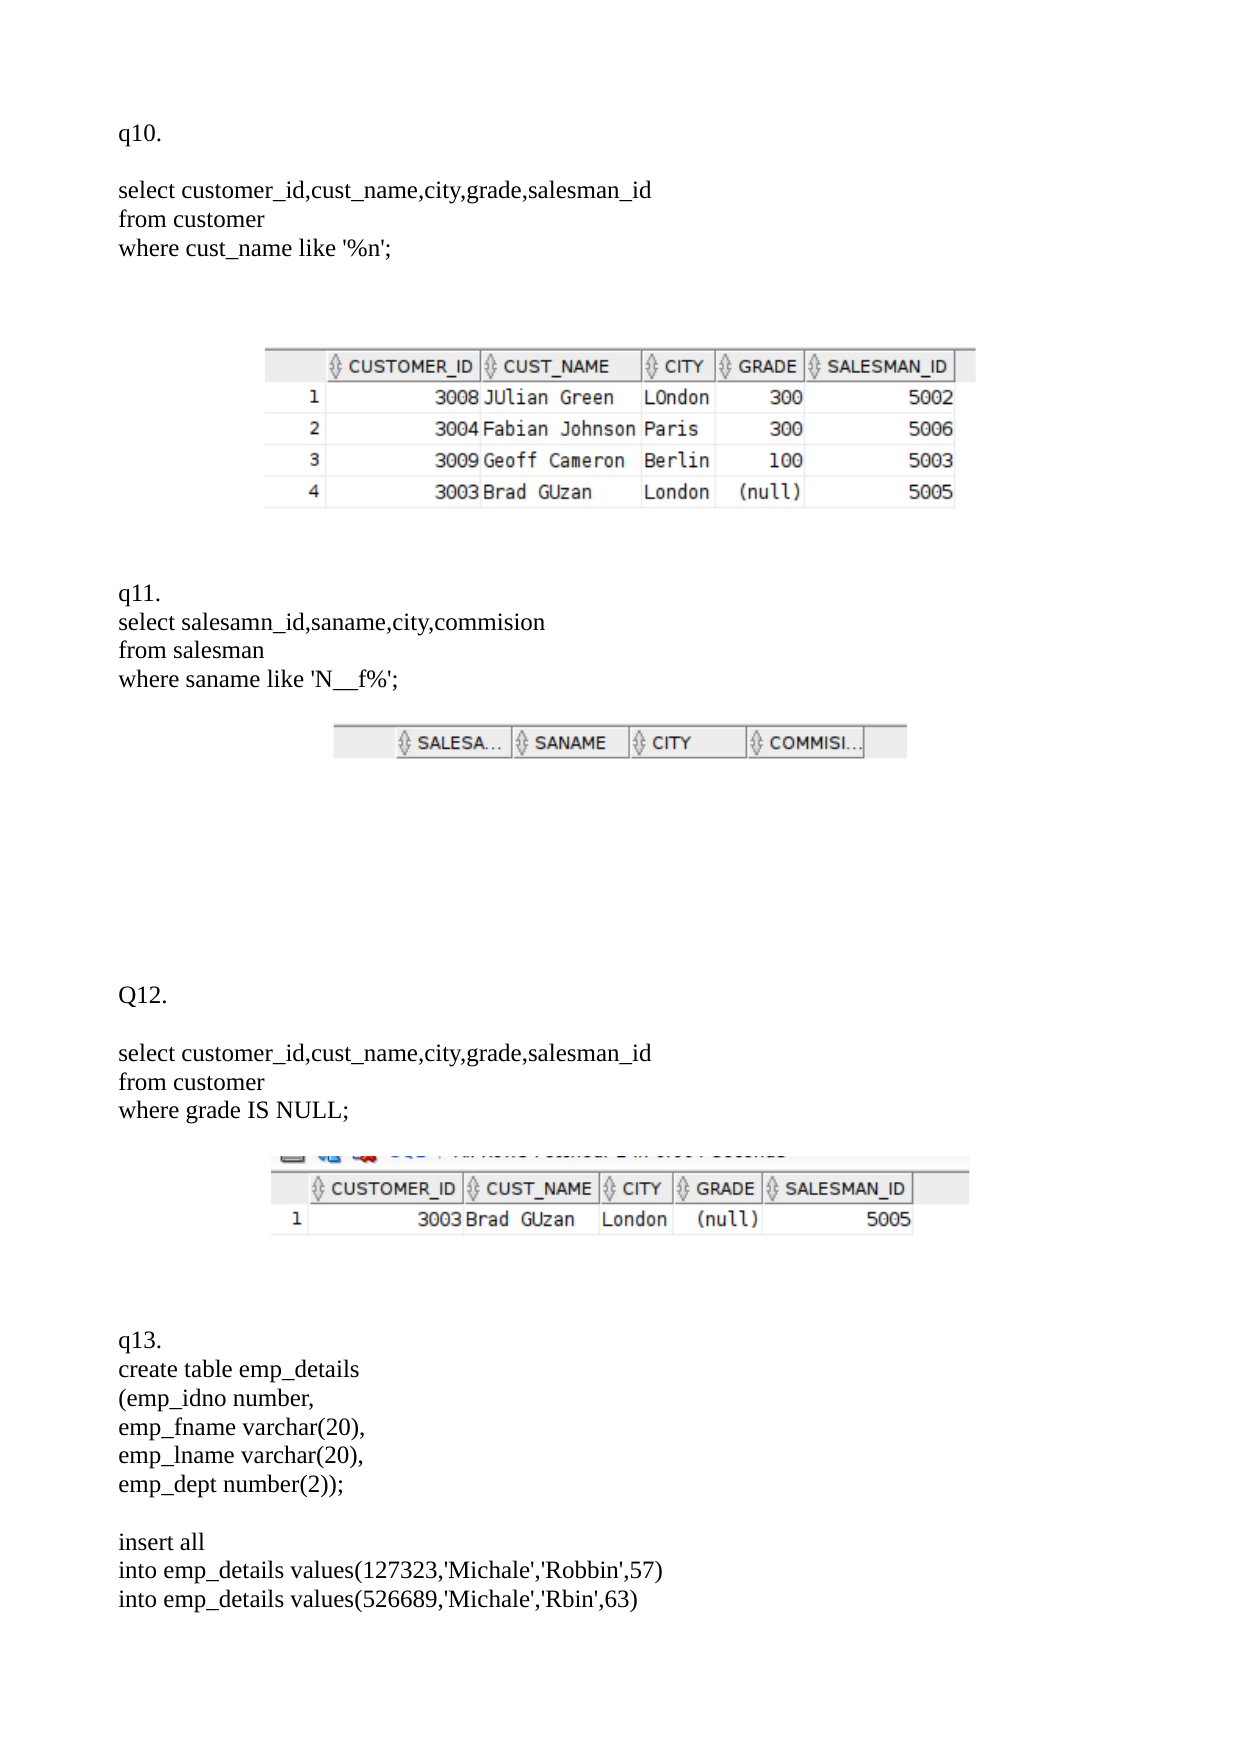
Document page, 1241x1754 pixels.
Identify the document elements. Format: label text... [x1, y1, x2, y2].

text from customer [118, 1067, 1122, 1096]
picture [271, 1156, 970, 1267]
text from salesman [118, 636, 1122, 664]
text where grade IS NULL; [118, 1096, 1122, 1124]
text from customer [118, 204, 1122, 233]
text emp_fname varchar(20), [118, 1412, 1122, 1441]
text insert all [118, 1527, 1122, 1556]
text q13. [118, 1326, 1122, 1354]
text create table emp_details [118, 1354, 1122, 1383]
text where cust_name like '%n'; [118, 233, 1122, 262]
picture [333, 721, 907, 902]
text Q12. [118, 981, 1122, 1009]
text emp_dept number(2)); [118, 1469, 1122, 1498]
text emp_lname varchar(20), [118, 1441, 1122, 1469]
text select customer_id,cust_name,city,grade,salesman_id [118, 1038, 1122, 1067]
text into emp_details values(526689,'Michale','Rbin',63) [118, 1584, 1122, 1613]
text into emp_details values(127323,'Michale','Robbin',57) [118, 1556, 1122, 1584]
text (emp_idno number, [118, 1383, 1122, 1412]
text where saname like 'N__f%'; [118, 664, 1122, 693]
text q11. [118, 578, 1122, 607]
text select salesamn_id,saname,city,commision [118, 607, 1122, 636]
text select customer_id,cust_name,city,grade,salesman_id [118, 176, 1122, 204]
picture [264, 343, 976, 526]
text q10. [118, 118, 1122, 147]
